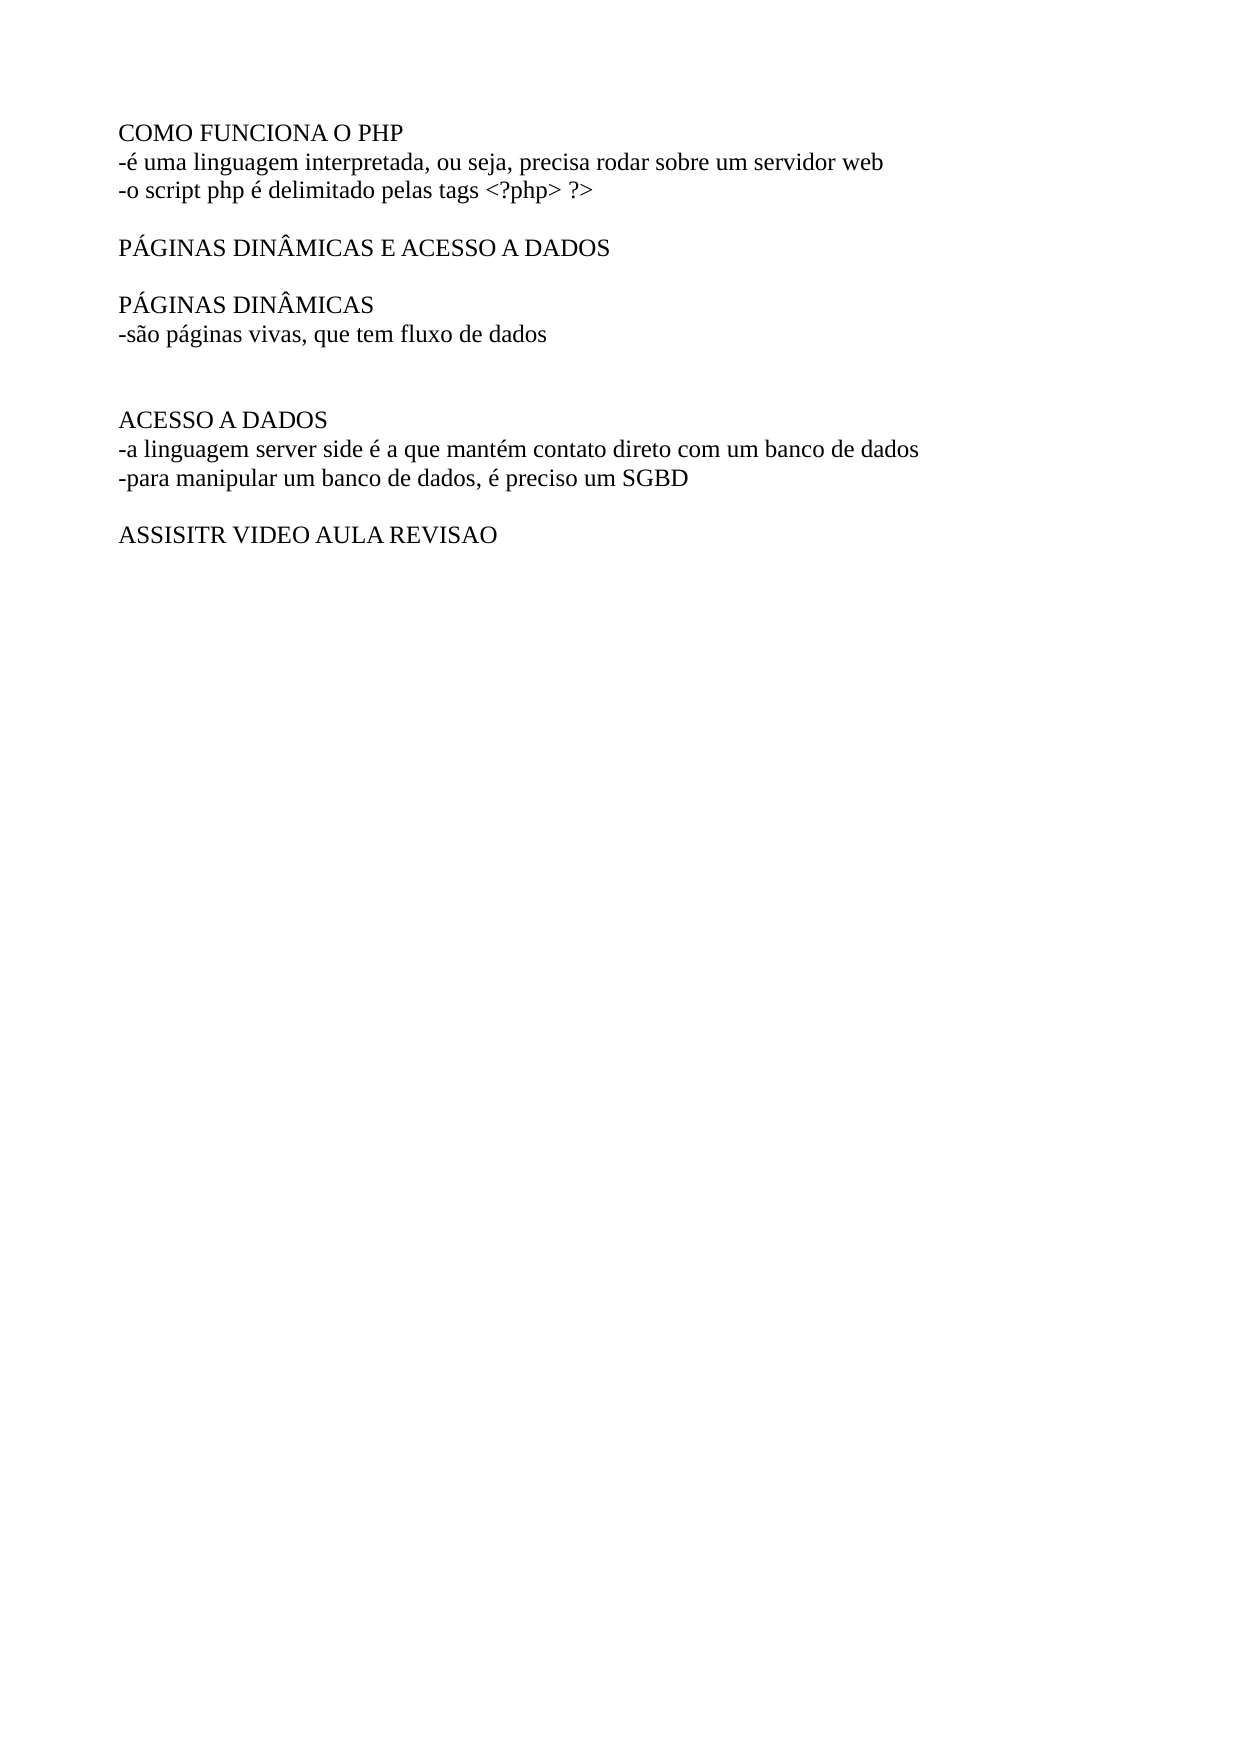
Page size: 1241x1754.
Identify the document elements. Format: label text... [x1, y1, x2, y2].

text -a linguagem server side é a que mantém contato direto com um banco de dados [118, 434, 1122, 463]
text -para manipular um banco de dados, é preciso um SGBD [118, 463, 1122, 492]
text ASSISITR VIDEO AULA REVISAO [118, 521, 1122, 549]
text PÁGINAS DINÂMICAS [118, 291, 1122, 319]
text -é uma linguagem interpretada, ou seja, precisa rodar sobre um servidor web [118, 147, 1122, 176]
text COMO FUNCIONA O PHP [118, 118, 1122, 147]
text PÁGINAS DINÂMICAS E ACESSO A DADOS [118, 233, 1122, 262]
text -são páginas vivas, que tem fluxo de dados [118, 319, 1122, 348]
text ACESSO A DADOS [118, 406, 1122, 434]
text -o script php é delimitado pelas tags <?php> ?> [118, 176, 1122, 204]
